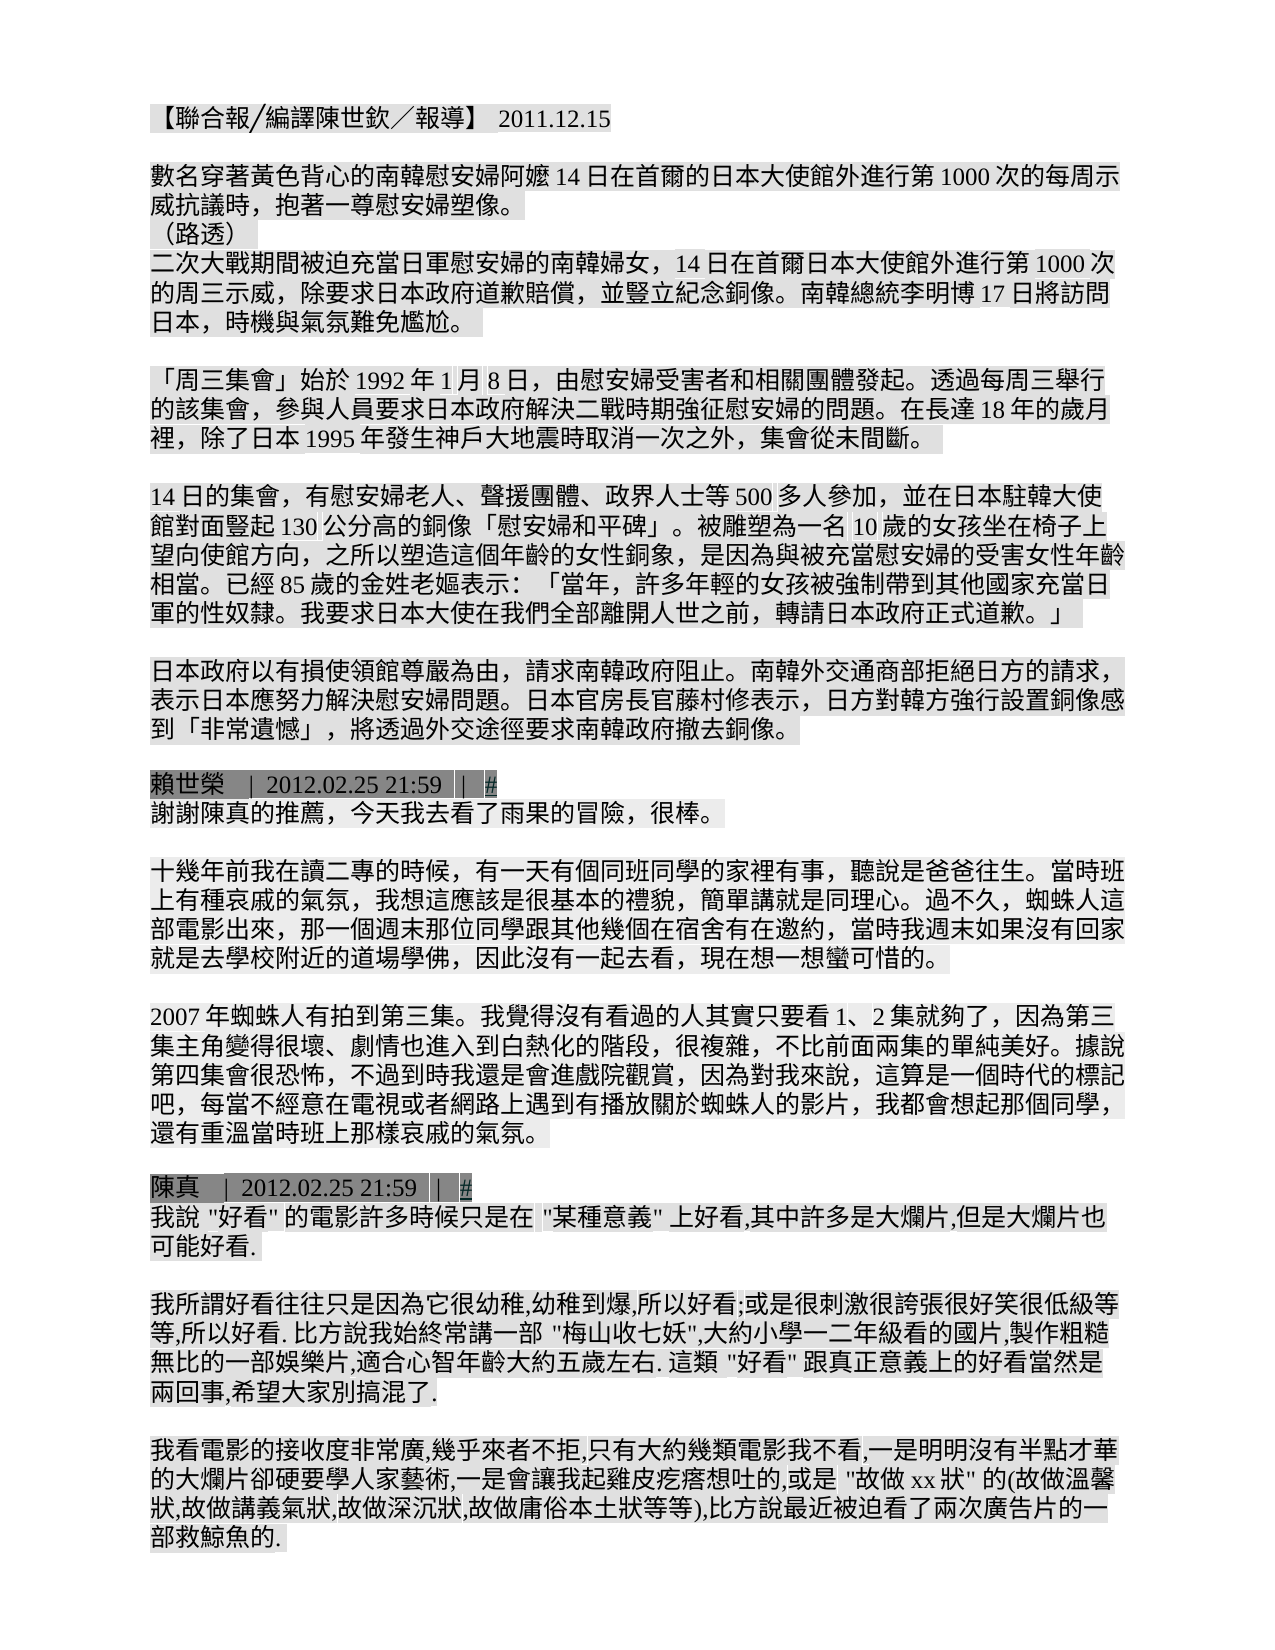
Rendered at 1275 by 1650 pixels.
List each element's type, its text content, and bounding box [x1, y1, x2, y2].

text 據狗仔隊內幕消息,蘇古諾夫的 faust 延期到六月上映. polanski的 carnage四月上映. 另外還有張藝謀的十三金釵下周五就要演了,這片據說是以南京大屠殺為歷史背景. 張藝謀的片我比較不敢每一部都打包票,但記住一句話便是: 好導演不可能拍出爛片;即便真的是爛片也仍然值得看. 當然,張藝謀沒法和上述兩位導演相提並論. martin scorsese也一樣拍過一些不怎麼樣的電影,但我們不但應該以人廢言(北七不可能有什麼好作品),同時也該以人舉言. 好人講的話一定值得聆聽,一如好導演拍的電影一定都值得看,即便拍得非常爛. 留言寫的是電影,但我心裏想的卻完全是別的一些事,但那些事太可悲,說不上來,說不完全,說來滿紙血淚,不如就說說電影,好讓各位減少殺人或自殺的衝動. 唸高一時我就很想殺人了,但我不知道要殺誰,於是就常用甘地那句話來勉勵自己:"保存你的憤怒!" 他說,或許有一天,當你的憤怒累積足夠,便能撼動這個世界. 高一時,我看了兩部南京大屠殺的記錄片,看完之後非常生氣,很想殺人,於是我就把我知道或看到的事告訴班上同學,我還帶其中兩三位好朋友分別再去看了兩遍南京大屠殺的記錄片. 我希望他們能明白我在想什麼,了解我的痛苦,但他們顯然什麼感覺也沒有. 我覺得有點失望,但我同時也慢慢明白了,如果我無所期望,便也就不會失望;如果我甚至可以不再憤怒,不想殺人,那我連期望自然也無從產生;這樣的話,我的日子會不會過得比較不孤獨一些? 我會不會就能夠在一種正常軌道上如同一般人那樣亮麗平順地運轉? 我的憤怒非但沒有減少,反而迅速累積. 可是,同學們卻都說我很好笑,很土很脫線,所以我從高中起就一直有個 "脫線" 的綽號. 至今每次跟人相處,我就有一種彷彿欺騙了大家的感覺;但我不是故意要欺騙各位,而是倘若你心裏並沒有那樣一種憤怒,那樣一種孤獨,你怎麼可能了解那樣一種人? 我買了不少南京大屠殺的歷史記錄或影像,其中有一本是1997或98年在英國買的英文書,作者是一位華裔女作家叫張純如,據說她也就是著名的拉貝日記的發現者. 這書十分有名,但我幾乎一頁也不敢看. 幾年後,張純如以36歲的年紀自殺身亡. 我不知道她為何自殺,但我相信我完全能體會她寫這書的心情. 當你心裏有著一種夢一種感情是旁人所無法理解的,你該如何自處? 如果沒有地心引力,我們也不需要逃向月球或飛向太外空了;如果沒有生活的血肉,還需要故事需要夢嗎? 大概也都不需要了.夢裏我們忘了許多想忘忘不掉的東西,夢裏我們完成許多想完成卻無法完成的事,但夢終究會醒來,就好像電影總有一刻會結束. 造夢者或夢遊者就像脫離了地球軌道在太空漂浮的一群人,光滑的太空美麗而孤獨,於是他很想回到地面,但卻又學不會地上的步伐,無法忍受地面的喧鬧粗糙,於是上不著天,下不著地.有點才華的,寫下一些符號句子或方程式,沒有才華的就只能在夢境內外反覆浮沉. 最近一個混蛋,是日本名古屋市的市長,他說南京大屠殺子虛烏有,純屬虛構,許多混蛋跑出來附和,一如日本至今仍有許多政客否認強徵慰安婦的歷史. 南韓有一群人跟我們一樣站樁,為了慰安婦的事,希望日本政府道歉,但他們每周站一次,從1992年1月8日站到現在,在去年年底站滿第一千次的那一天,數千人聚集,在日本駐韓使館外立了一座少女銅像,紀念當年的慰安婦所遭受的痛苦. 我在鳳凰衛視上看到他們立銅像的過程,心中百感交集. 那座銅像就豎立在日本大使館的大門口正對面,日本迄今一直施壓南韓政府希望他們撤除,但南韓拒絕. 一個被某種東西打傷的人,去除孤獨最好的方法有二,一個就是做夢幻想,和純屬虛構的故事中人玩遊戲做朋友,一個就是看到有人身上也有著同樣的傷痕. 底下是南京大屠殺的維基百科介紹,但我不光只是要講這件事. 如果我只是要談這事,那很容易,資料多得是. 巴勒網雖名為資訊網,但它想講的理應不只是一種資訊,只有很壞很壞,爛到徹底的人渣混蛋才會從掌握這類資訊中非但沒有受傷,反而得到一種虛榮. http://zh.wikipedia.org/wiki/%E5%8D%97%E4%BA%AC%E5%A4%A7%E5%B1%A0%E6%AE%BA 陳真 ============= http://www.udn.com/2011/12/15/NEWS/WORLD/WOR3/6782489.shtml 進行第1000次示威 南韓設慰安婦銅像 【聯合報╱編譯陳世欽／報導】 2011.12.15 數名穿著黃色背心的南韓慰安婦阿嬤14日在首爾的日本大使館外進行第1000次的每周示威抗議時，抱著一尊慰安婦塑像。 （路透） 二次大戰期間被迫充當日軍慰安婦的南韓婦女，14日在首爾日本大使館外進行第1000次的周三示威，除要求日本政府道歉賠償，並豎立紀念銅像。南韓總統李明博17日將訪問日本，時機與氣氛難免尷尬。 「周三集會」始於1992年1月8日，由慰安婦受害者和相關團體發起。透過每周三舉行的該集會，參與人員要求日本政府解決二戰時期強征慰安婦的問題。在長達18年的歲月裡，除了日本1995年發生神戶大地震時取消一次之外，集會從未間斷。 14日的集會，有慰安婦老人、聲援團體、政界人士等500多人參加，並在日本駐韓大使館對面豎起130公分高的銅像「慰安婦和平碑」。被雕塑為一名10歲的女孩坐在椅子上望向使館方向，之所以塑造這個年齡的女性銅象，是因為與被充當慰安婦的受害女性年齡相當。已經85歲的金姓老嫗表示：「當年，許多年輕的女孩被強制帶到其他國家充當日軍的性奴隸。我要求日本大使在我們全部離開人世之前，轉請日本政府正式道歉。」 日本政府以有損使領館尊嚴為由，請求南韓政府阻止。南韓外交通商部拒絕日方的請求，表示日本應努力解決慰安婦問題。日本官房長官藤村修表示，日方對韓方強行設置銅像感到「非常遺憾」，將透過外交途徑要求南韓政府撤去銅像。 [150, 75, 1125, 745]
text 謝謝陳真的推薦，今天我去看了雨果的冒險，很棒。 十幾年前我在讀二專的時候，有一天有個同班同學的家裡有事，聽說是爸爸往生。當時班上有種哀戚的氣氛，我想這應該是很基本的禮貌，簡單講就是同理心。過不久，蜘蛛人這部電影出來，那一個週末那位同學跟其他幾個在宿舍有在邀約，當時我週末如果沒有回家就是去學校附近的道場學佛，因此沒有一起去看，現在想一想蠻可惜的。 2007年蜘蛛人有拍到第三集。我覺得沒有看過的人其實只要看1、2集就夠了，因為第三集主角變得很壞、劇情也進入到白熱化的階段，很複雜，不比前面兩集的單純美好。據說第四集會很恐怖，不過到時我還是會進戲院觀賞，因為對我來說，這算是一個時代的標記吧，每當不經意在電視或者網路上遇到有播放關於蜘蛛人的影片，我都會想起那個同學，還有重溫當時班上那樣哀戚的氣氛。 [150, 799, 1125, 1148]
text 我說 "好看" 的電影許多時候只是在 "某種意義" 上好看,其中許多是大爛片,但是大爛片也可能好看. 我所謂好看往往只是因為它很幼稚,幼稚到爆,所以好看;或是很刺激很誇張很好笑很低級等等,所以好看. 比方說我始終常講一部 "梅山收七妖",大約小學一二年級看的國片,製作粗糙無比的一部娛樂片,適合心智年齡大約五歲左右. 這類 "好看" 跟真正意義上的好看當然是兩回事,希望大家別搞混了. 我看電影的接收度非常廣,幾乎來者不拒,只有大約幾類電影我不看,一是明明沒有半點才華的大爛片卻硬要學人家藝術,一是會讓我起雞皮疙瘩想吐的,或是 "故做xx狀" 的(故做溫馨狀,故做講義氣狀,故做深沉狀,故做庸俗本土狀等等),比方說最近被迫看了兩次廣告片的一部救鯨魚的. [150, 1203, 1125, 1553]
text 賴世榮 | 2012.02.25 21:59 | # [150, 770, 1125, 799]
text 陳真 | 2012.02.25 21:59 | # [150, 1173, 1125, 1203]
